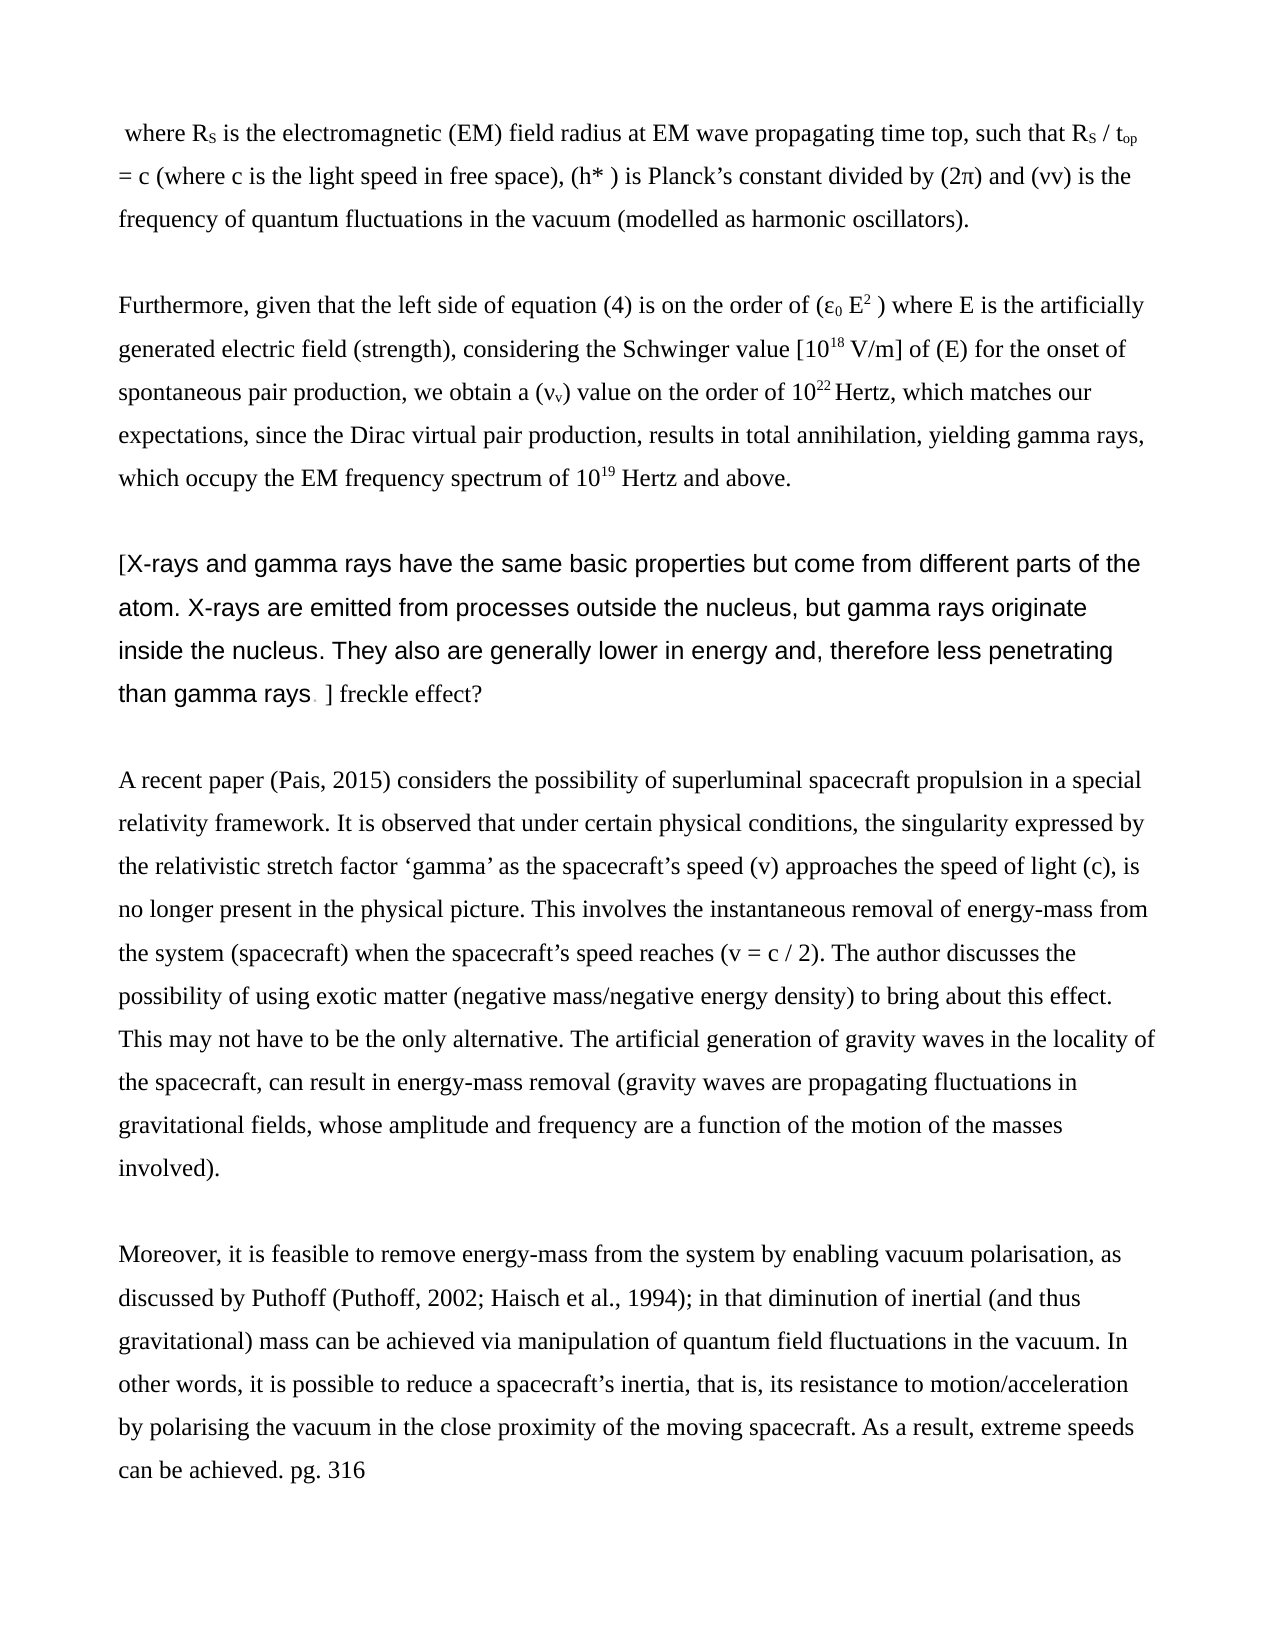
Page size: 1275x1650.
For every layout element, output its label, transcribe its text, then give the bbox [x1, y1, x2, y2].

text [X-rays and gamma rays have the same basic properties but come from different parts of the atom. X-rays are emitted from processes outside the nucleus, but gamma rays originate inside the nucleus. They also are generally lower in energy and, therefore less penetrating than gamma rays. ] freckle effect? [118, 549, 1157, 708]
text A recent paper (Pais, 2015) considers the possibility of superluminal spacecraft propulsion in a special relativity framework. It is observed that under certain physical conditions, the singularity expressed by the relativistic stretch factor ‘gamma’ as the spacecraft’s speed (v) approaches the speed of light (c), is no longer present in the physical picture. This involves the instantaneous removal of energy-mass from the system (spacecraft) when the spacecraft’s speed reaches (v = c / 2). The author discusses the possibility of using exotic matter (negative mass/negative energy density) to bring about this effect. This may not have to be the only alternative. The artificial generation of gravity waves in the locality of the spacecraft, can result in energy-mass removal (gravity waves are propagating fluctuations in gravitational fields, whose amplitude and frequency are a function of the motion of the masses involved). [118, 765, 1157, 1182]
text where RS is the electromagnetic (EM) field radius at EM wave propagating time top, such that RS / top = c (where c is the light speed in free space), (h* ) is Planck’s constant divided by (2π) and (νv) is the frequency of quantum fluctuations in the vacuum (modelled as harmonic oscillators). [118, 118, 1157, 233]
text Furthermore, given that the left side of equation (4) is on the order of (ε0 E2 ) where E is the artificially generated electric field (strength), considering the Schwinger value [1018 V/m] of (E) for the onset of spontaneous pair production, we obtain a (νv) value on the order of 1022 Hertz, which matches our expectations, since the Dirac virtual pair production, results in total annihilation, yielding gamma rays, which occupy the EM frequency spectrum of 1019 Hertz and above. [118, 291, 1157, 492]
text Moreover, it is feasible to remove energy-mass from the system by enabling vacuum polarisation, as discussed by Puthoff (Puthoff, 2002; Haisch et al., 1994); in that diminution of inertial (and thus gravitational) mass can be achieved via manipulation of quantum field fluctuations in the vacuum. In other words, it is possible to reduce a spacecraft’s inertia, that is, its resistance to motion/acceleration by polarising the vacuum in the close proximity of the moving spacecraft. As a result, extreme speeds can be achieved. pg. 316 [118, 1239, 1157, 1484]
